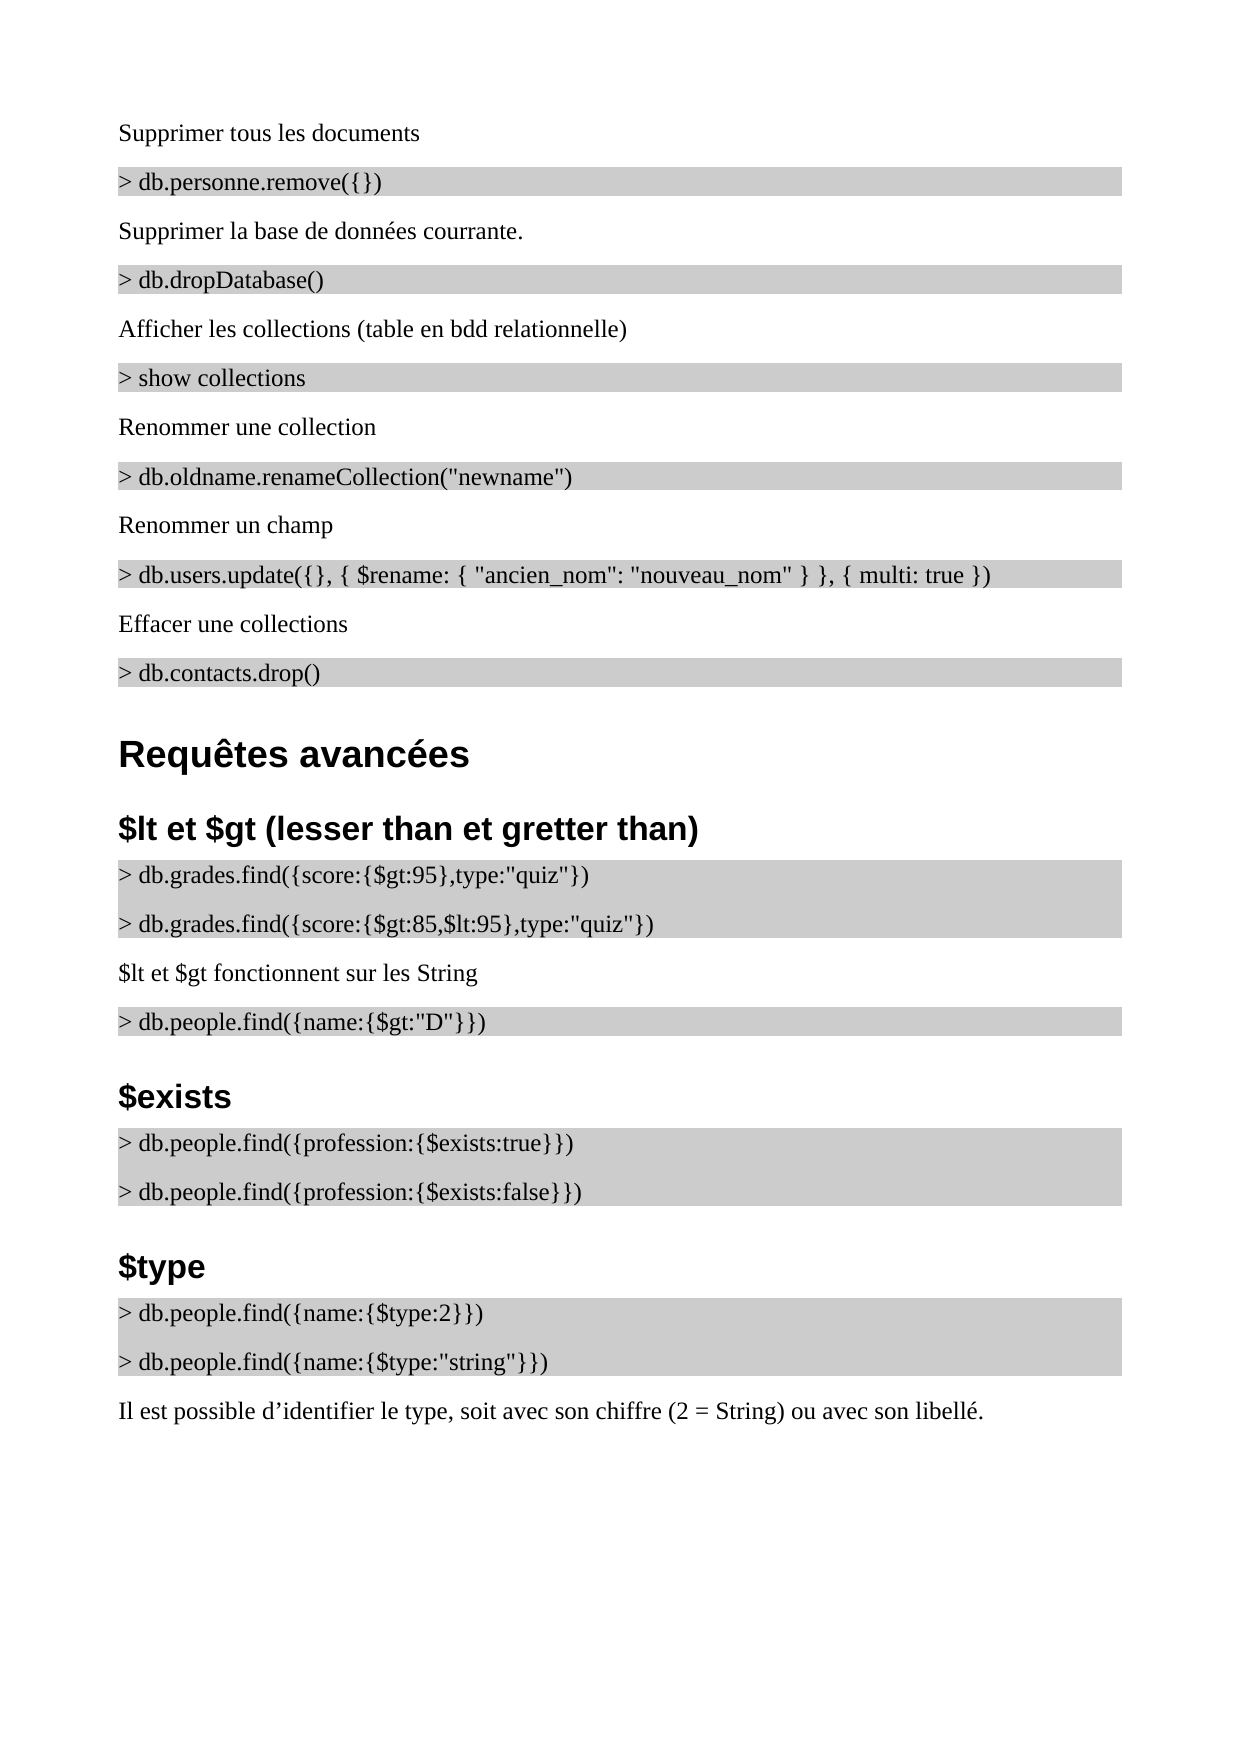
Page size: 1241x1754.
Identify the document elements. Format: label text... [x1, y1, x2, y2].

text > db.users.update({}, { $rename: { "ancien_nom": "nouveau_nom" } }, { multi: true }) [991, 560, 1122, 588]
text > db.people.find({name:{$gt:"D"}}) [486, 1007, 1122, 1036]
text Supprimer tous les documents [118, 118, 1122, 147]
text Il est possible d’identifier le type, soit avec son chiffre (2 = String) ou avec son libellé. [118, 1396, 1122, 1425]
subtitle $type [118, 1247, 1122, 1286]
text > db.people.find({profession:{$exists:false}}) [582, 1177, 1122, 1206]
subtitle Requêtes avancées [118, 732, 1122, 776]
text Supprimer la base de données courrante. [118, 216, 1122, 245]
text Effacer une collections [118, 609, 1122, 637]
text > db.oldname.renameCollection("newname") [573, 462, 1122, 490]
text Renommer un champ [118, 511, 1122, 539]
text > db.people.find({name:{$type:2}}) [484, 1298, 1122, 1327]
subtitle $lt et $gt (lesser than et gretter than) [118, 809, 1122, 847]
text > db.people.find({profession:{$exists:true}}) [574, 1128, 1122, 1157]
text > db.grades.find({score:{$gt:85,$lt:95},type:"quiz"}) [654, 909, 1122, 938]
text Renommer une collection [118, 412, 1122, 441]
text > db.dropDatabase() [324, 265, 1122, 294]
subtitle $exists [118, 1077, 1122, 1116]
text $lt et $gt fonctionnent sur les String [118, 958, 1122, 987]
text > show collections [118, 363, 1122, 392]
text Afficher les collections (table en bdd relationnelle) [118, 314, 1122, 343]
text > db.grades.find({score:{$gt:95},type:"quiz"}) [589, 860, 1122, 889]
text > db.people.find({name:{$type:"string"}}) [118, 1347, 1122, 1376]
text > db.contacts.drop() [320, 658, 1122, 687]
text > db.personne.remove({}) [382, 167, 1122, 196]
